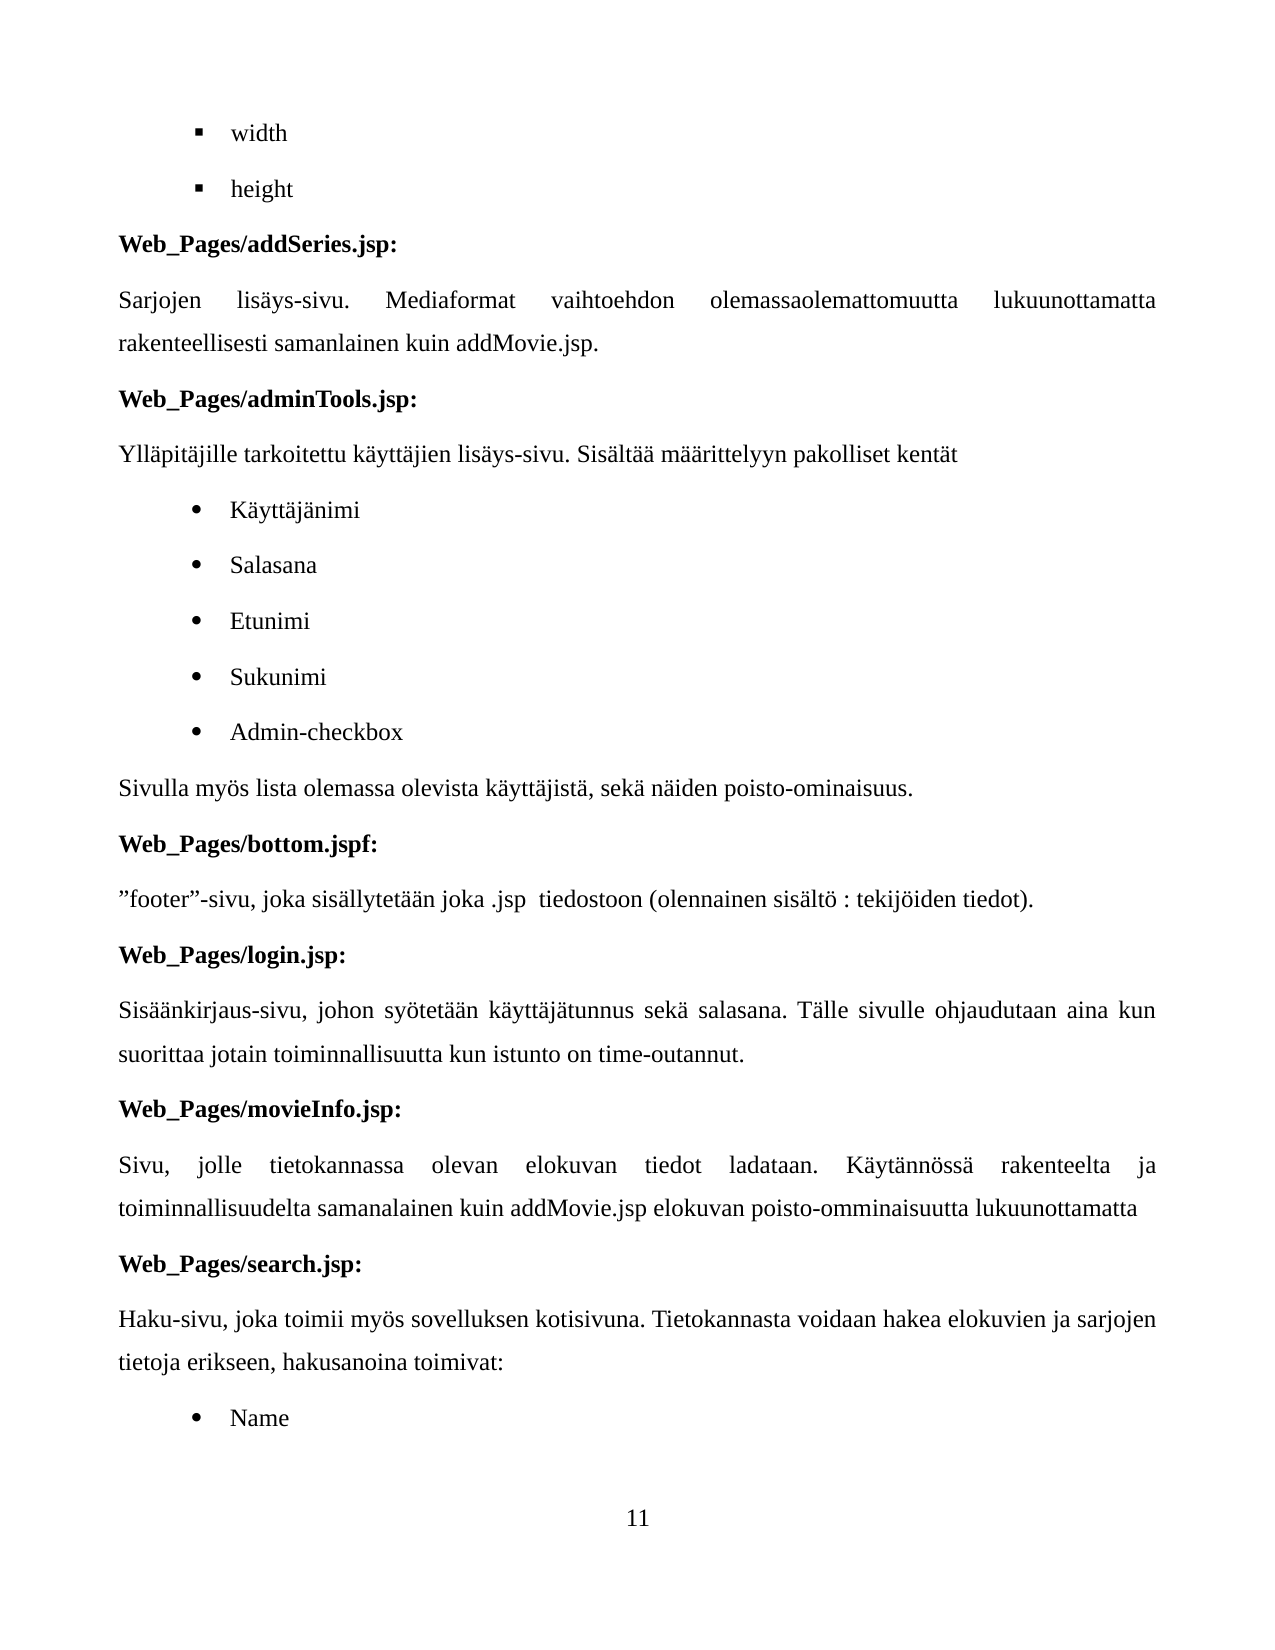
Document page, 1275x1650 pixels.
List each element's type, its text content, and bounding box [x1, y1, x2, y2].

list Name [192, 1403, 1157, 1432]
text Sisäänkirjaus-sivu, johon syötetään käyttäjätunnus sekä salasana. Tälle sivulle ohjaudutaan aina kun suorittaa jotain toiminnallisuutta kun istunto on time-outannut. [118, 996, 1157, 1067]
list Käyttäjänimi [192, 495, 1157, 524]
text Ylläpitäjille tarkoitettu käyttäjien lisäys-sivu. Sisältää määrittelyyn pakolliset kentät [118, 439, 1157, 468]
text Sarjojen lisäys-sivu. Mediaformat vaihtoehdon olemassaolemattomuutta lukuunottamatta rakenteellisesti samanlainen kuin addMovie.jsp. [118, 285, 1157, 357]
list Sukunimi [192, 662, 1157, 691]
text Sivu, jolle tietokannassa olevan elokuvan tiedot ladataan. Käytännössä rakenteelta ja toiminnallisuudelta samanalainen kuin addMovie.jsp elokuvan poisto-omminaisuutta lukuunottamatta [118, 1150, 1157, 1222]
text Web_Pages/search.jsp: [118, 1249, 1157, 1277]
text Web_Pages/movieInfo.jsp: [118, 1094, 1157, 1123]
text Web_Pages/bottom.jspf: [118, 829, 1157, 857]
list Salasana [192, 551, 1157, 579]
list width [193, 118, 1157, 147]
text Web_Pages/login.jsp: [118, 940, 1157, 969]
text Web_Pages/addSeries.jsp: [118, 229, 1157, 258]
text Web_Pages/adminTools.jsp: [118, 384, 1157, 412]
list Etunimi [192, 606, 1157, 635]
list height [193, 174, 1157, 202]
text Haku-sivu, joka toimii myös sovelluksen kotisivuna. Tietokannasta voidaan hakea elokuvien ja sarjojen tietoja erikseen, hakusanoina toimivat: [118, 1304, 1157, 1376]
list Admin-checkbox [192, 717, 1157, 746]
text Sivulla myös lista olemassa olevista käyttäjistä, sekä näiden poisto-ominaisuus. [118, 773, 1157, 802]
text ”footer”-sivu, joka sisällytetään joka .jsp tiedostoon (olennainen sisältö : tekijöiden tiedot). [118, 884, 1157, 913]
